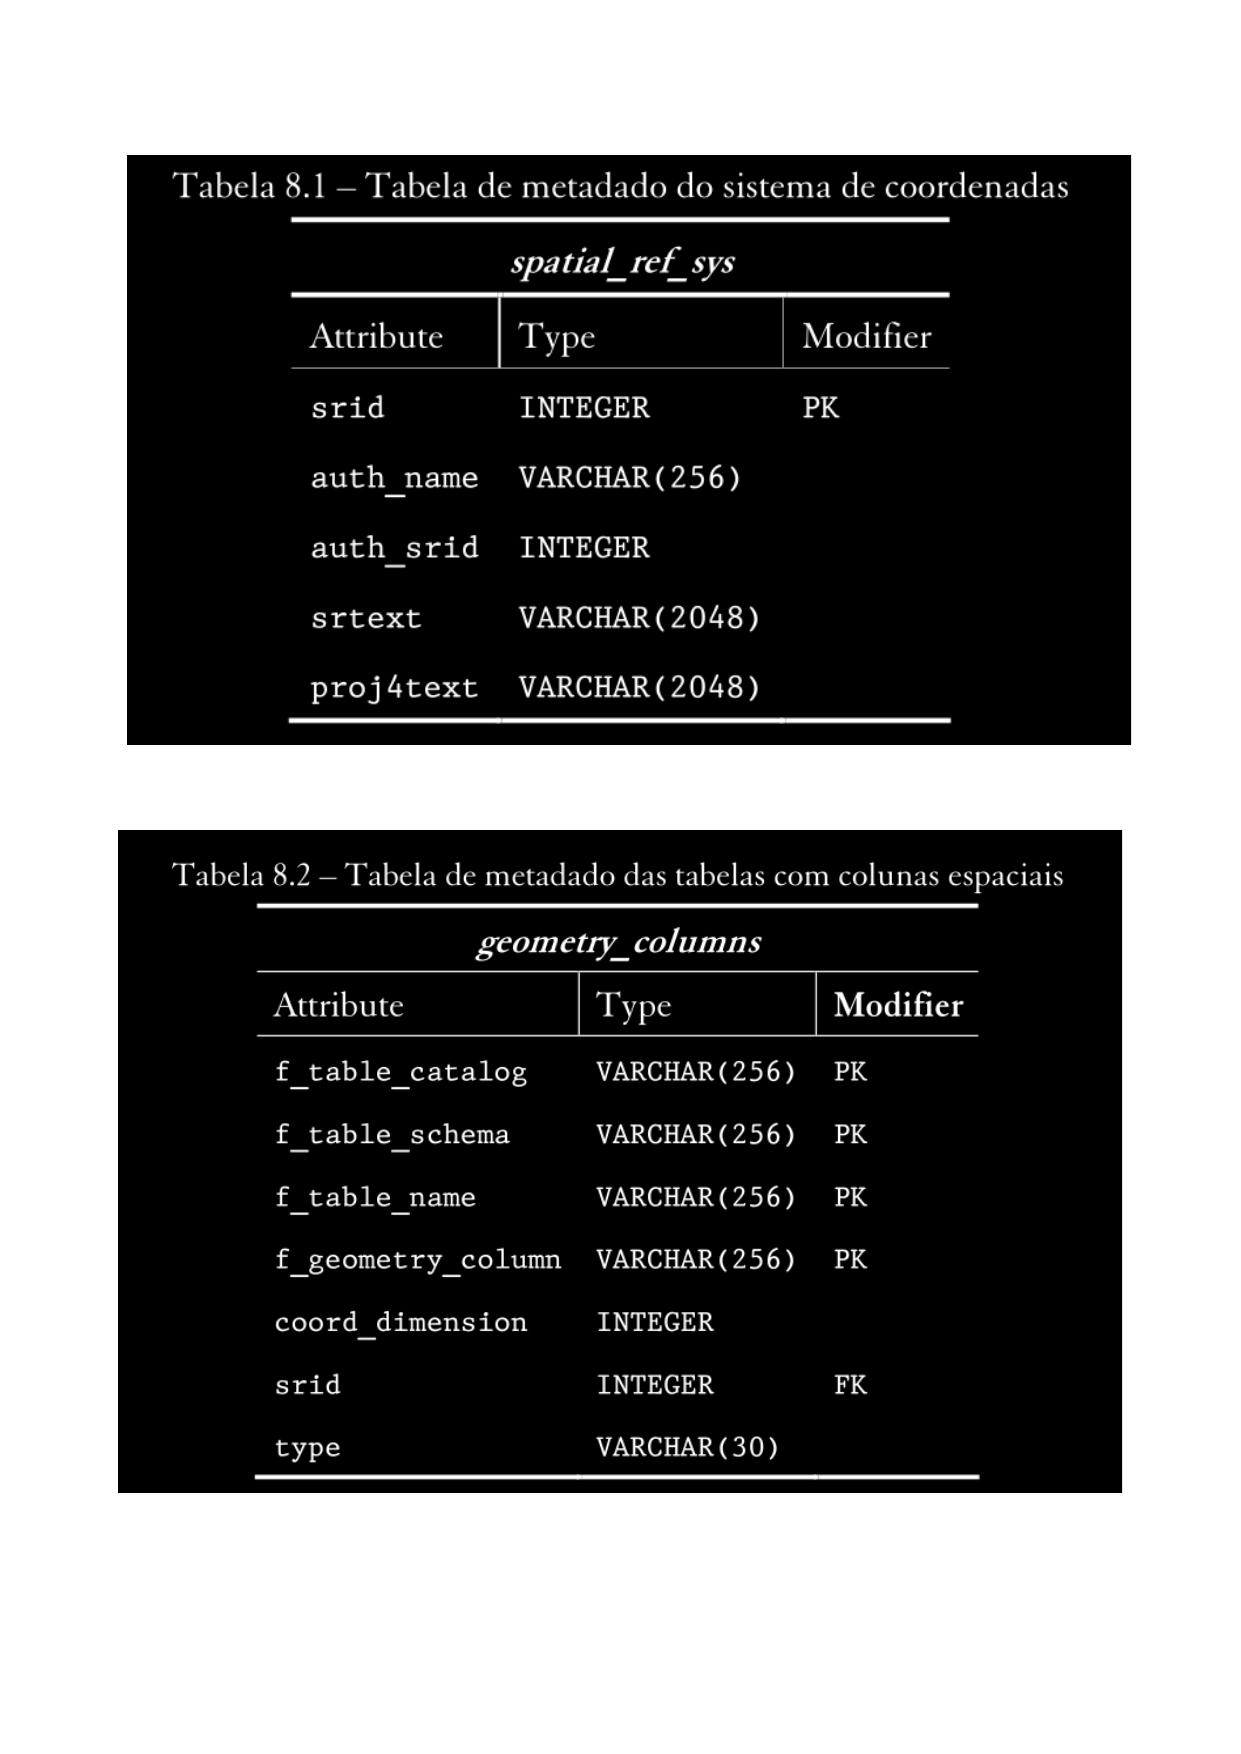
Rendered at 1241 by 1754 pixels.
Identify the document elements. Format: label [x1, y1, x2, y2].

picture [118, 830, 1123, 1493]
picture [127, 155, 1132, 745]
